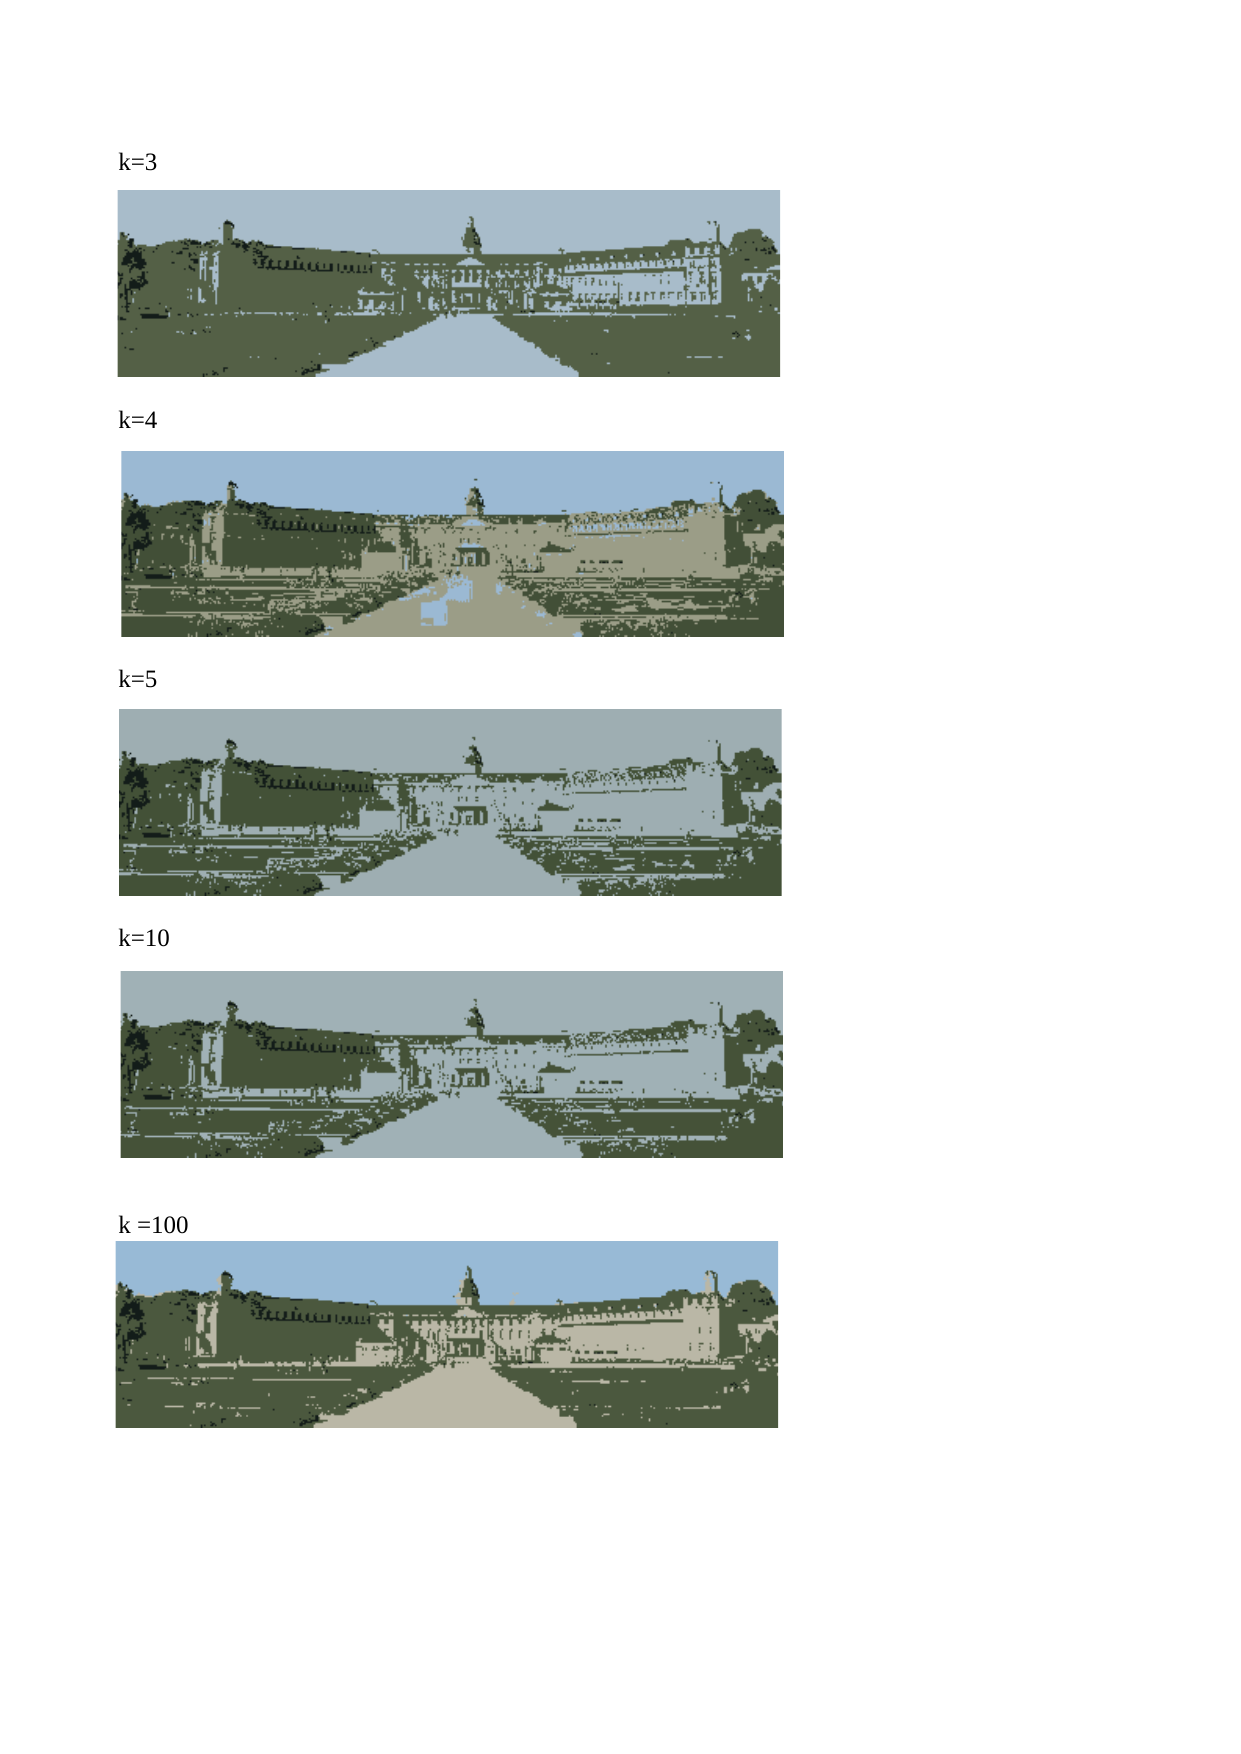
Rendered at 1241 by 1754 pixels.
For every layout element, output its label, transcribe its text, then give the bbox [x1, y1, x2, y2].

text k=5 [118, 664, 1122, 693]
text k=3 [118, 147, 1122, 176]
text k=4 [118, 406, 1122, 434]
picture [115, 1241, 779, 1428]
picture [120, 971, 783, 1158]
picture [119, 709, 782, 896]
picture [121, 451, 784, 637]
text k=10 [118, 923, 1122, 952]
picture [117, 190, 781, 377]
text k =100 [118, 1211, 1122, 1239]
